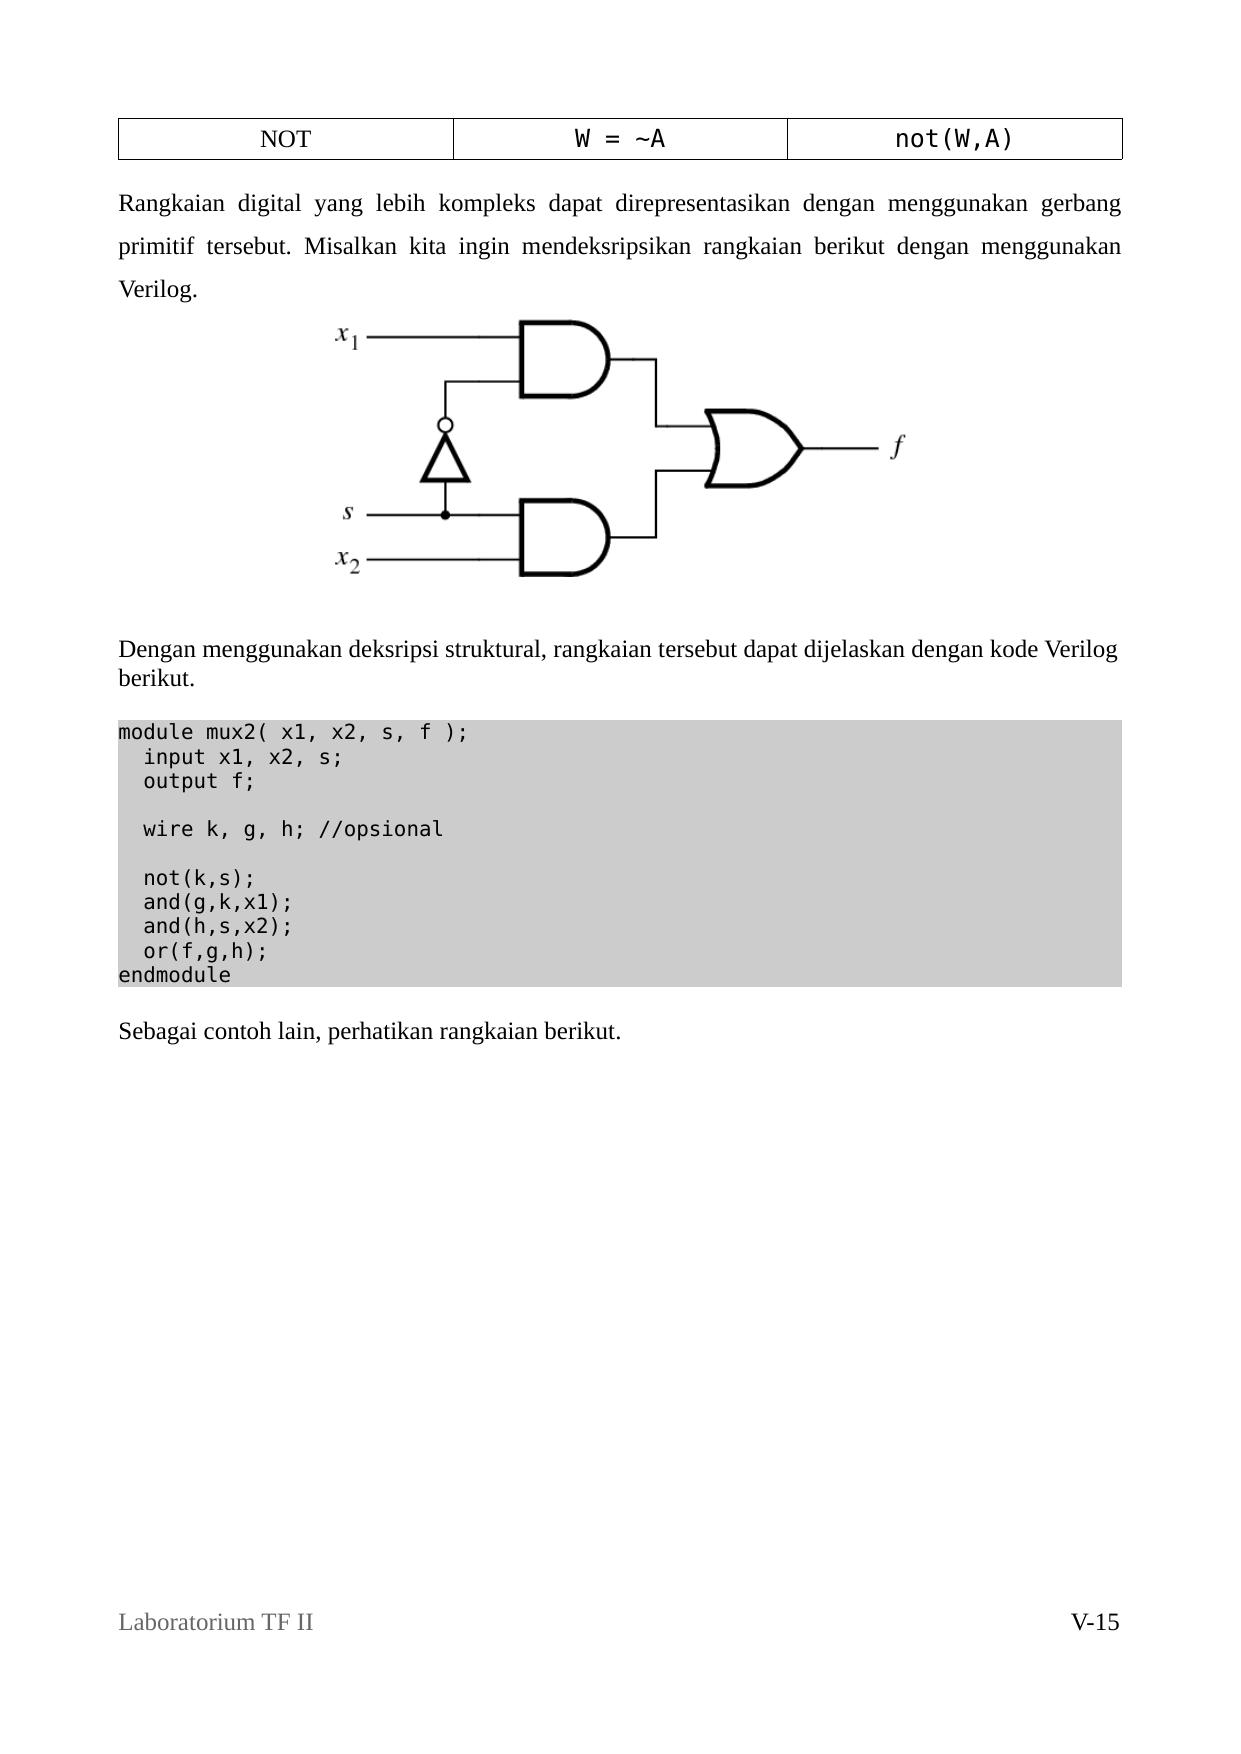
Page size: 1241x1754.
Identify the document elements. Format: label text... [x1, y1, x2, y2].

table_cell not(W,A) [788, 119, 1122, 159]
text and(g,k,x1); [118, 890, 1122, 914]
text or(f,g,h); [118, 939, 1122, 963]
table_cell W = ~A [454, 119, 787, 159]
text endmodule [118, 963, 1122, 987]
text Rangkaian digital yang lebih kompleks dapat direpresentasikan dengan menggunakan gerbang primitif tersebut. Misalkan kita ingin mendeksripsikan rangkaian berikut dengan menggunakan Verilog. [118, 188, 1122, 303]
text wire k, g, h; //opsional [118, 817, 1122, 842]
text not(k,s); [118, 866, 1122, 890]
table_cell NOT [119, 119, 453, 159]
text Sebagai contoh lain, perhatikan rangkaian berikut. [118, 1016, 1122, 1045]
text Dengan menggunakan deksripsi struktural, rangkaian tersebut dapat dijelaskan dengan kode Verilog berikut. [118, 634, 1122, 692]
text module mux2( x1, x2, s, f ); [118, 720, 1122, 745]
picture [334, 317, 906, 577]
text input x1, x2, s; [118, 745, 1122, 769]
text and(h,s,x2); [118, 914, 1122, 939]
text output f; [118, 769, 1122, 793]
